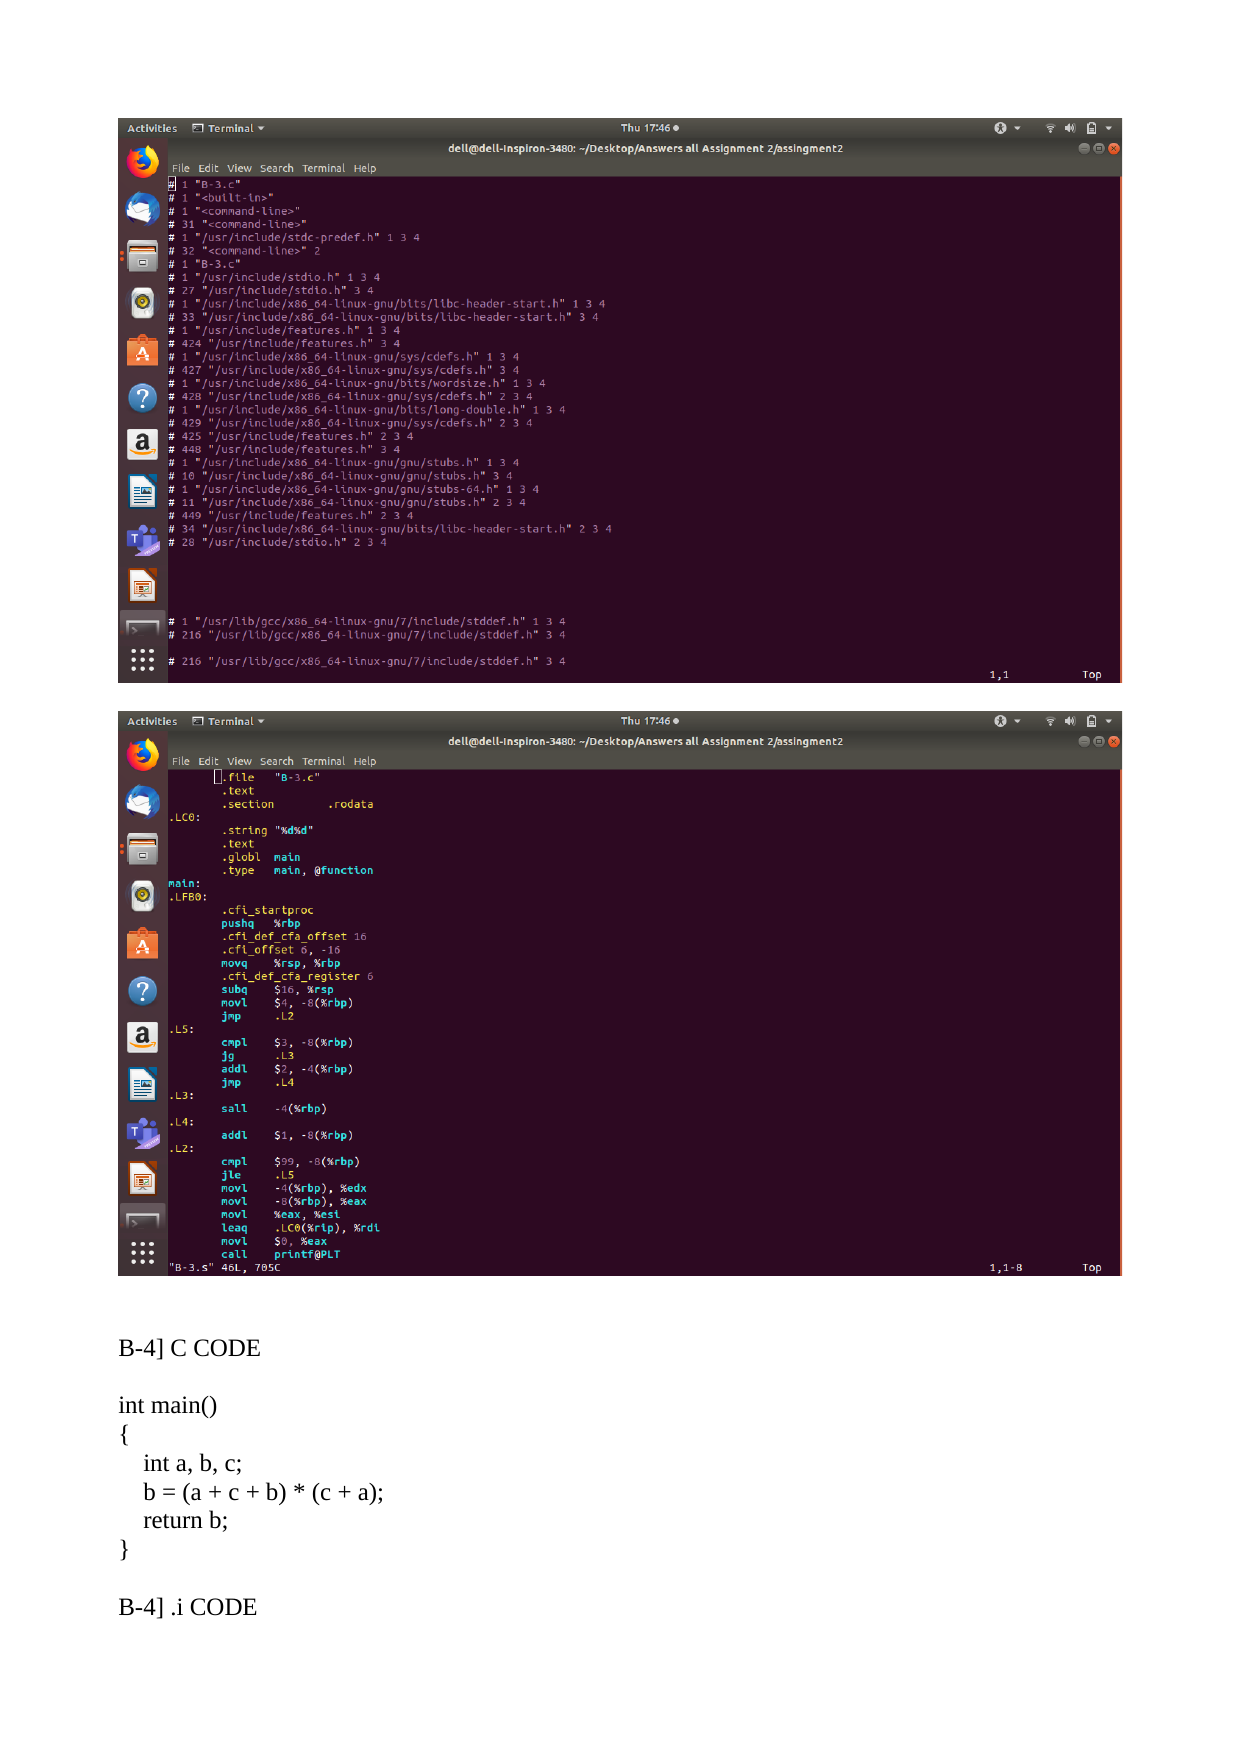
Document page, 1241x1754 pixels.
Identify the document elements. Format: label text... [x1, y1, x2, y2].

text return b; [118, 1506, 1122, 1534]
text B-4] .i CODE [118, 1592, 1122, 1621]
text B-4] C CODE [118, 1333, 1122, 1362]
text } [118, 1534, 1122, 1563]
text { [118, 1419, 1122, 1448]
picture [118, 711, 1123, 1276]
picture [118, 118, 1123, 683]
text b = (a + c + b) * (c + a); [118, 1477, 1122, 1506]
text int a, b, c; [118, 1448, 1122, 1477]
text int main() [118, 1391, 1122, 1419]
